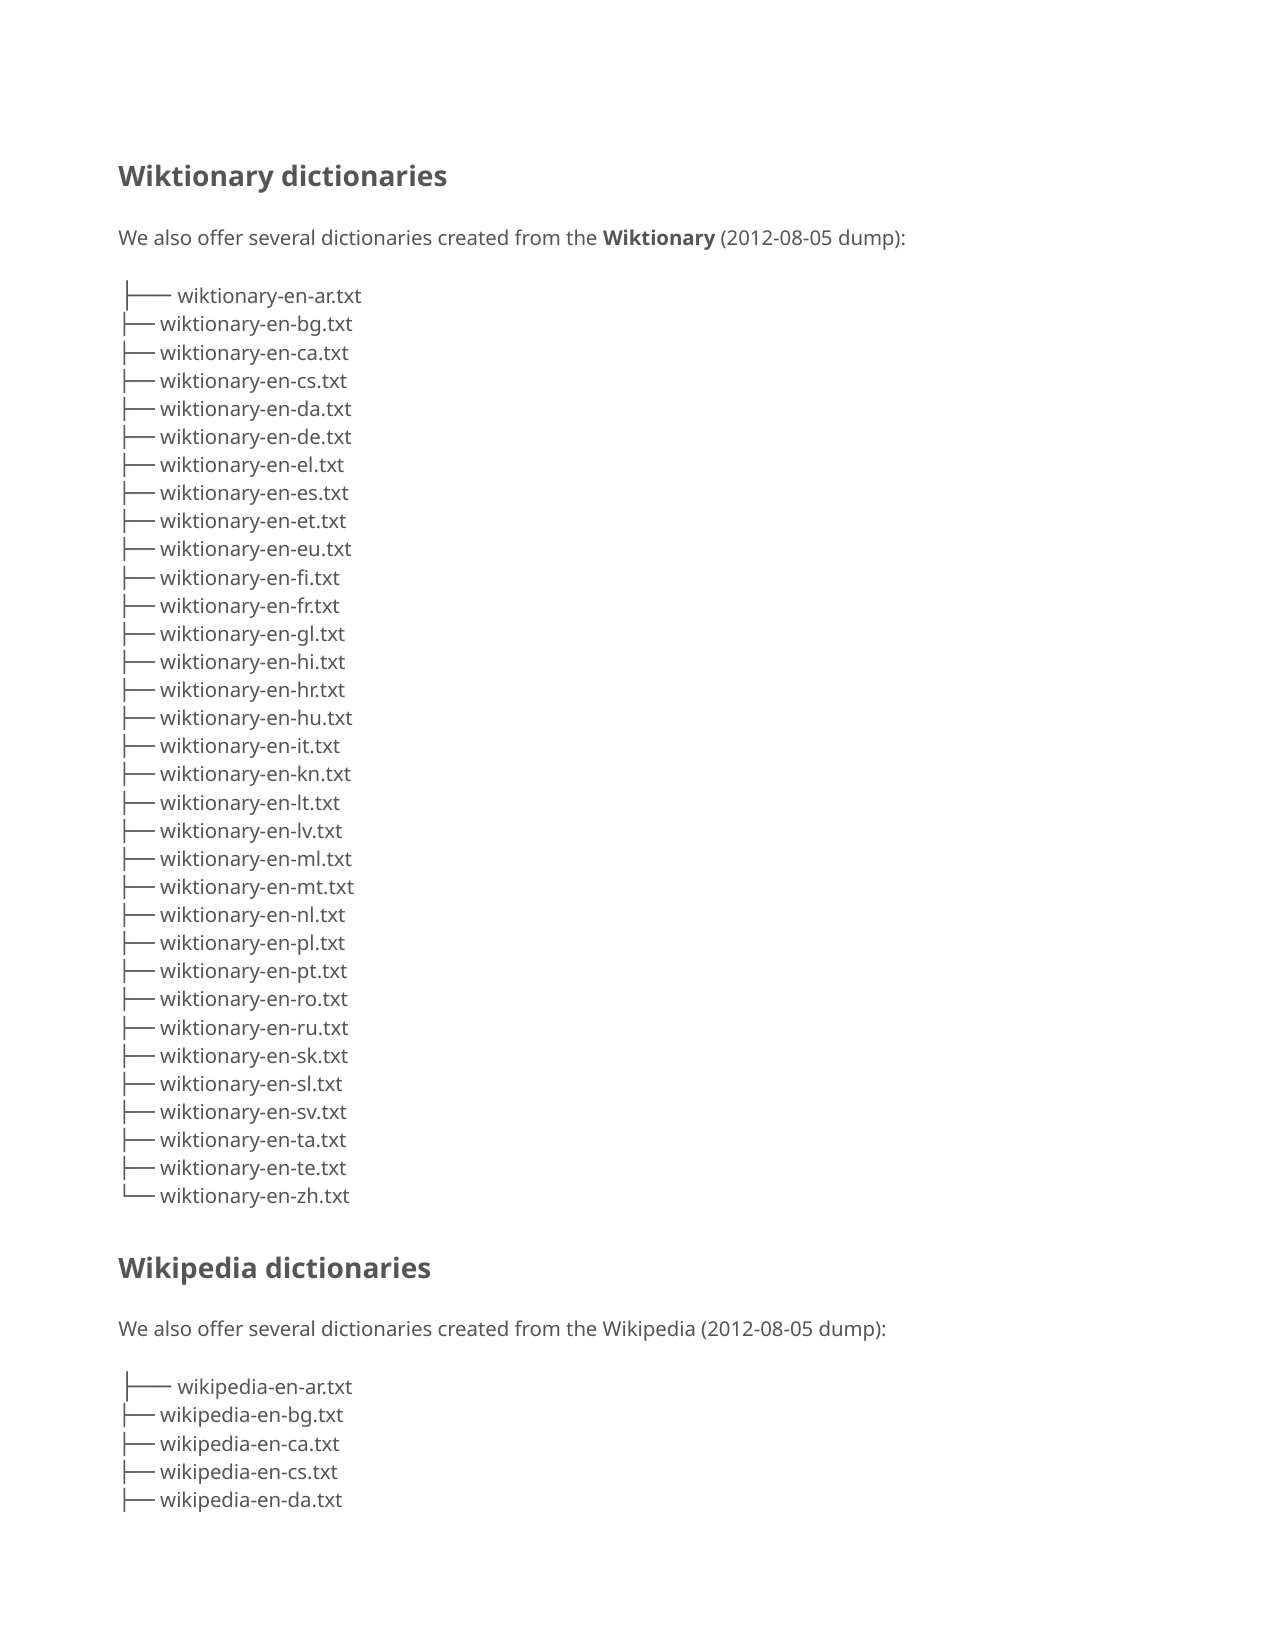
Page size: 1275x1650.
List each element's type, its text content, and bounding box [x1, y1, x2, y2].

text We also offer several dictionaries created from the Wikipedia (2012-08-05 dump): [118, 1314, 1157, 1343]
text ├── wiktionary-en-ar.txt ├── wiktionary-en-bg.txt ├── wiktionary-en-ca.txt ├── wiktionary-en-cs.txt ├── wiktionary-en-da.txt ├── wiktionary-en-de.txt ├── wiktionary-en-el.txt ├── wiktionary-en-es.txt ├── wiktionary-en-et.txt ├── wiktionary-en-eu.txt ├── wiktionary-en-fi.txt ├── wiktionary-en-fr.txt ├── wiktionary-en-gl.txt ├── wiktionary-en-hi.txt ├── wiktionary-en-hr.txt ├── wiktionary-en-hu.txt ├── wiktionary-en-it.txt ├── wiktionary-en-kn.txt ├── wiktionary-en-lt.txt ├── wiktionary-en-lv.txt ├── wiktionary-en-ml.txt ├── wiktionary-en-mt.txt ├── wiktionary-en-nl.txt ├── wiktionary-en-pl.txt ├── wiktionary-en-pt.txt ├── wiktionary-en-ro.txt ├── wiktionary-en-ru.txt ├── wiktionary-en-sk.txt ├── wiktionary-en-sl.txt ├── wiktionary-en-sv.txt ├── wiktionary-en-ta.txt ├── wiktionary-en-te.txt └── wiktionary-en-zh.txt [118, 280, 1157, 1210]
text ├── wikipedia-en-ar.txt ├── wikipedia-en-bg.txt ├── wikipedia-en-ca.txt ├── wikipedia-en-cs.txt ├── wikipedia-en-da.txt [118, 1371, 1157, 1513]
subtitle Wikipedia dictionaries [118, 1248, 1157, 1286]
subtitle Wiktionary dictionaries [118, 156, 1157, 195]
text We also offer several dictionaries created from the Wiktionary (2012-08-05 dump): [118, 223, 1157, 252]
